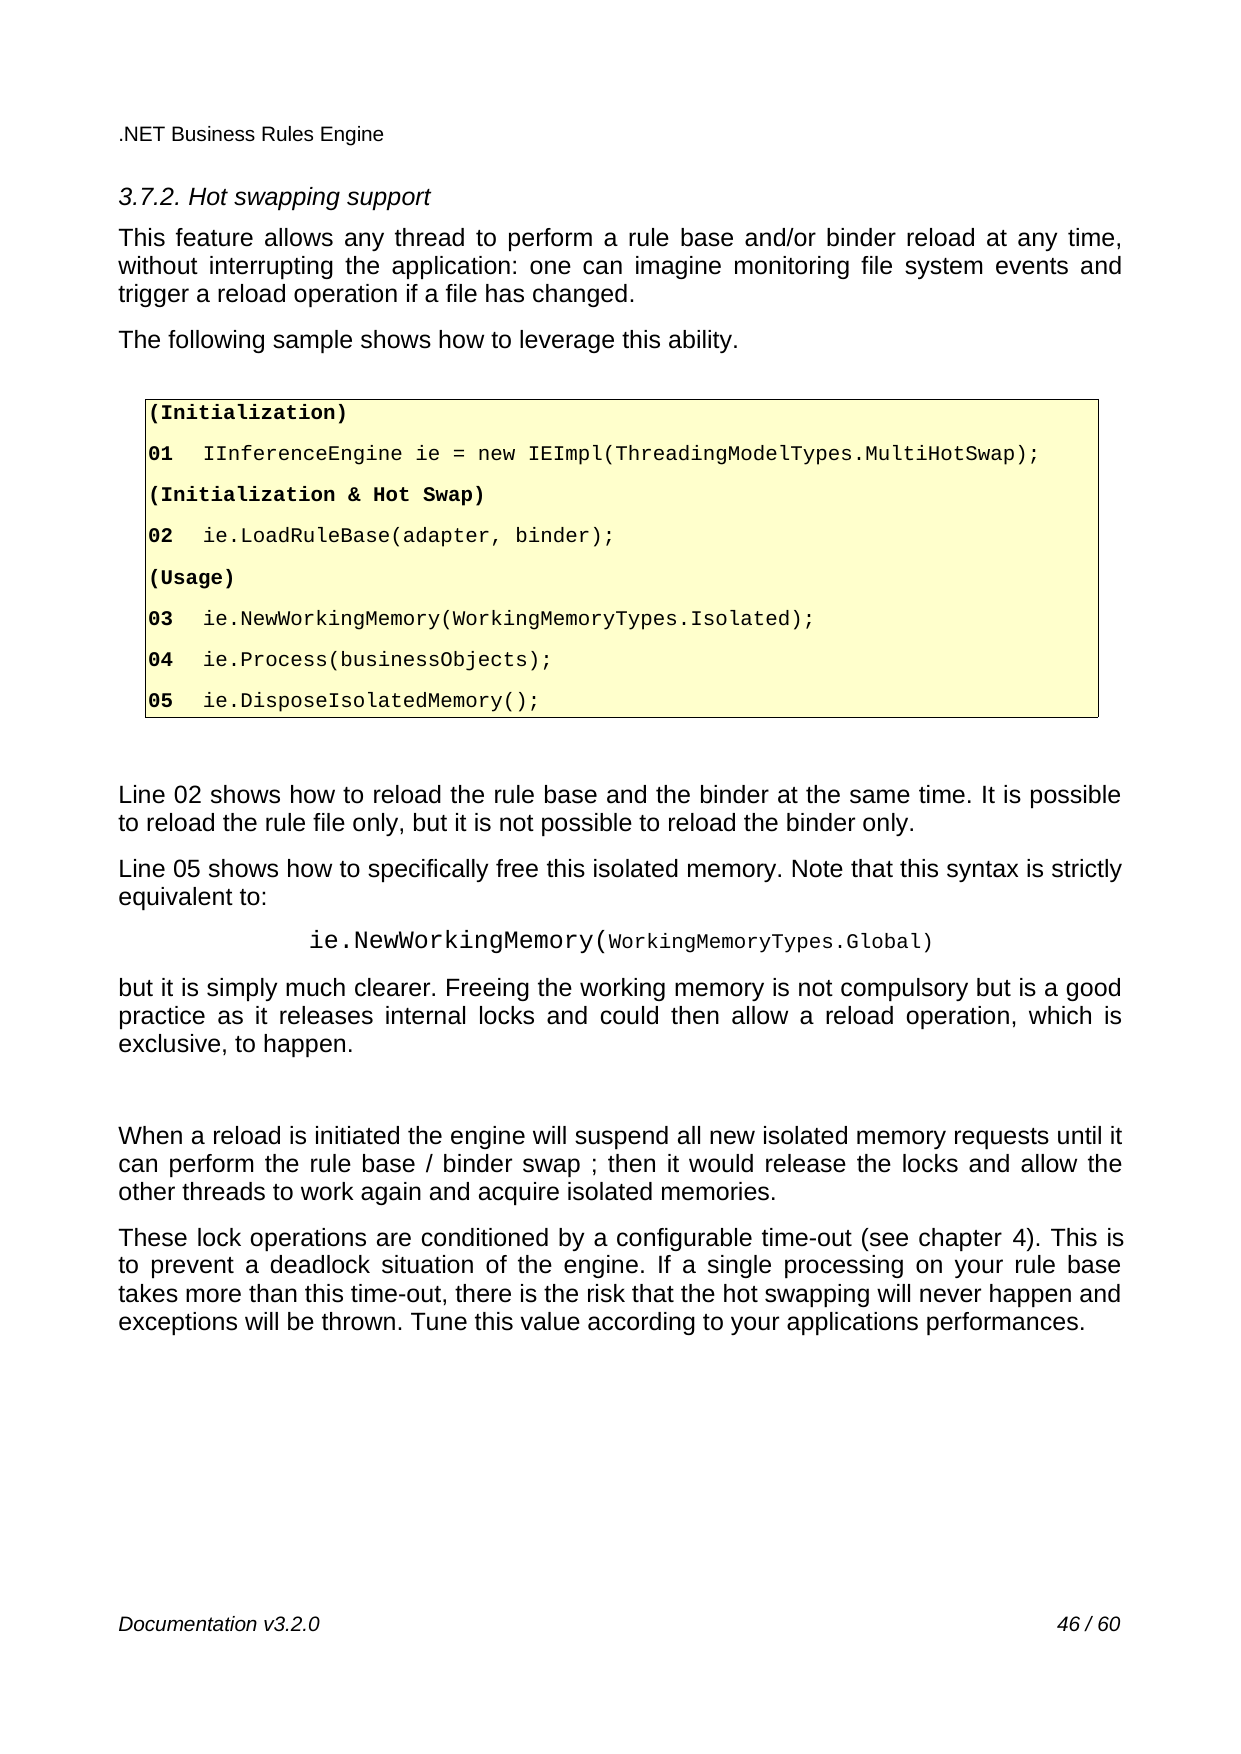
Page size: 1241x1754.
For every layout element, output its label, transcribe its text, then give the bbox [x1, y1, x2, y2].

text The following sample shows how to leverage this ability. [118, 325, 1124, 353]
text 03 ie.NewWorkingMemory(WorkingMemoryTypes.Isolated); [146, 605, 1098, 632]
text but it is simply much clearer. Freeing the working memory is not compulsory but is a good practice as it releases internal locks and could then allow a reload operation, which is exclusive, to happen. [118, 974, 1124, 1058]
text 05 ie.DisposeIsolatedMemory(); [146, 687, 1098, 717]
text (Initialization) [146, 400, 1098, 425]
text When a reload is initiated the engine will suspend all new isolated memory requests until it can perform the rule base / binder swap ; then it would release the locks and allow the other threads to work again and acquire isolated memories. [118, 1121, 1124, 1206]
text 04 ie.Process(businessObjects); [146, 646, 1098, 673]
text (Initialization & Hot Swap) [146, 481, 1098, 508]
text ie.NewWorkingMemory(WorkingMemoryTypes.Global) [118, 928, 1124, 956]
text These lock operations are conditioned by a configurable time-out (see chapter 4). This is to prevent a deadlock situation of the engine. If a single processing on your rule base takes more than this time-out, there is the risk that the hot swapping will never happen and exceptions will be thrown. Tune this value according to your applications performances. [118, 1223, 1124, 1335]
text Line 02 shows how to reload the rule base and the binder at the same time. It is possible to reload the rule file only, but it is not possible to reload the binder only. [118, 781, 1124, 837]
text 01 IInferenceEngine ie = new IEImpl(ThreadingModelTypes.MultiHotSwap); [146, 440, 1098, 467]
text Line 05 shows how to specifically free this isolated memory. Note that this syntax is strictly equivalent to: [118, 854, 1124, 910]
text (Usage) [146, 564, 1098, 590]
subtitle Hot swapping support [118, 183, 1124, 211]
text This feature allows any thread to perform a rule base and/or binder reload at any time, without interrupting the application: one can imagine monitoring file system events and trigger a reload operation if a file has changed. [118, 223, 1124, 308]
text 02 ie.LoadRuleBase(adapter, binder); [146, 522, 1098, 549]
